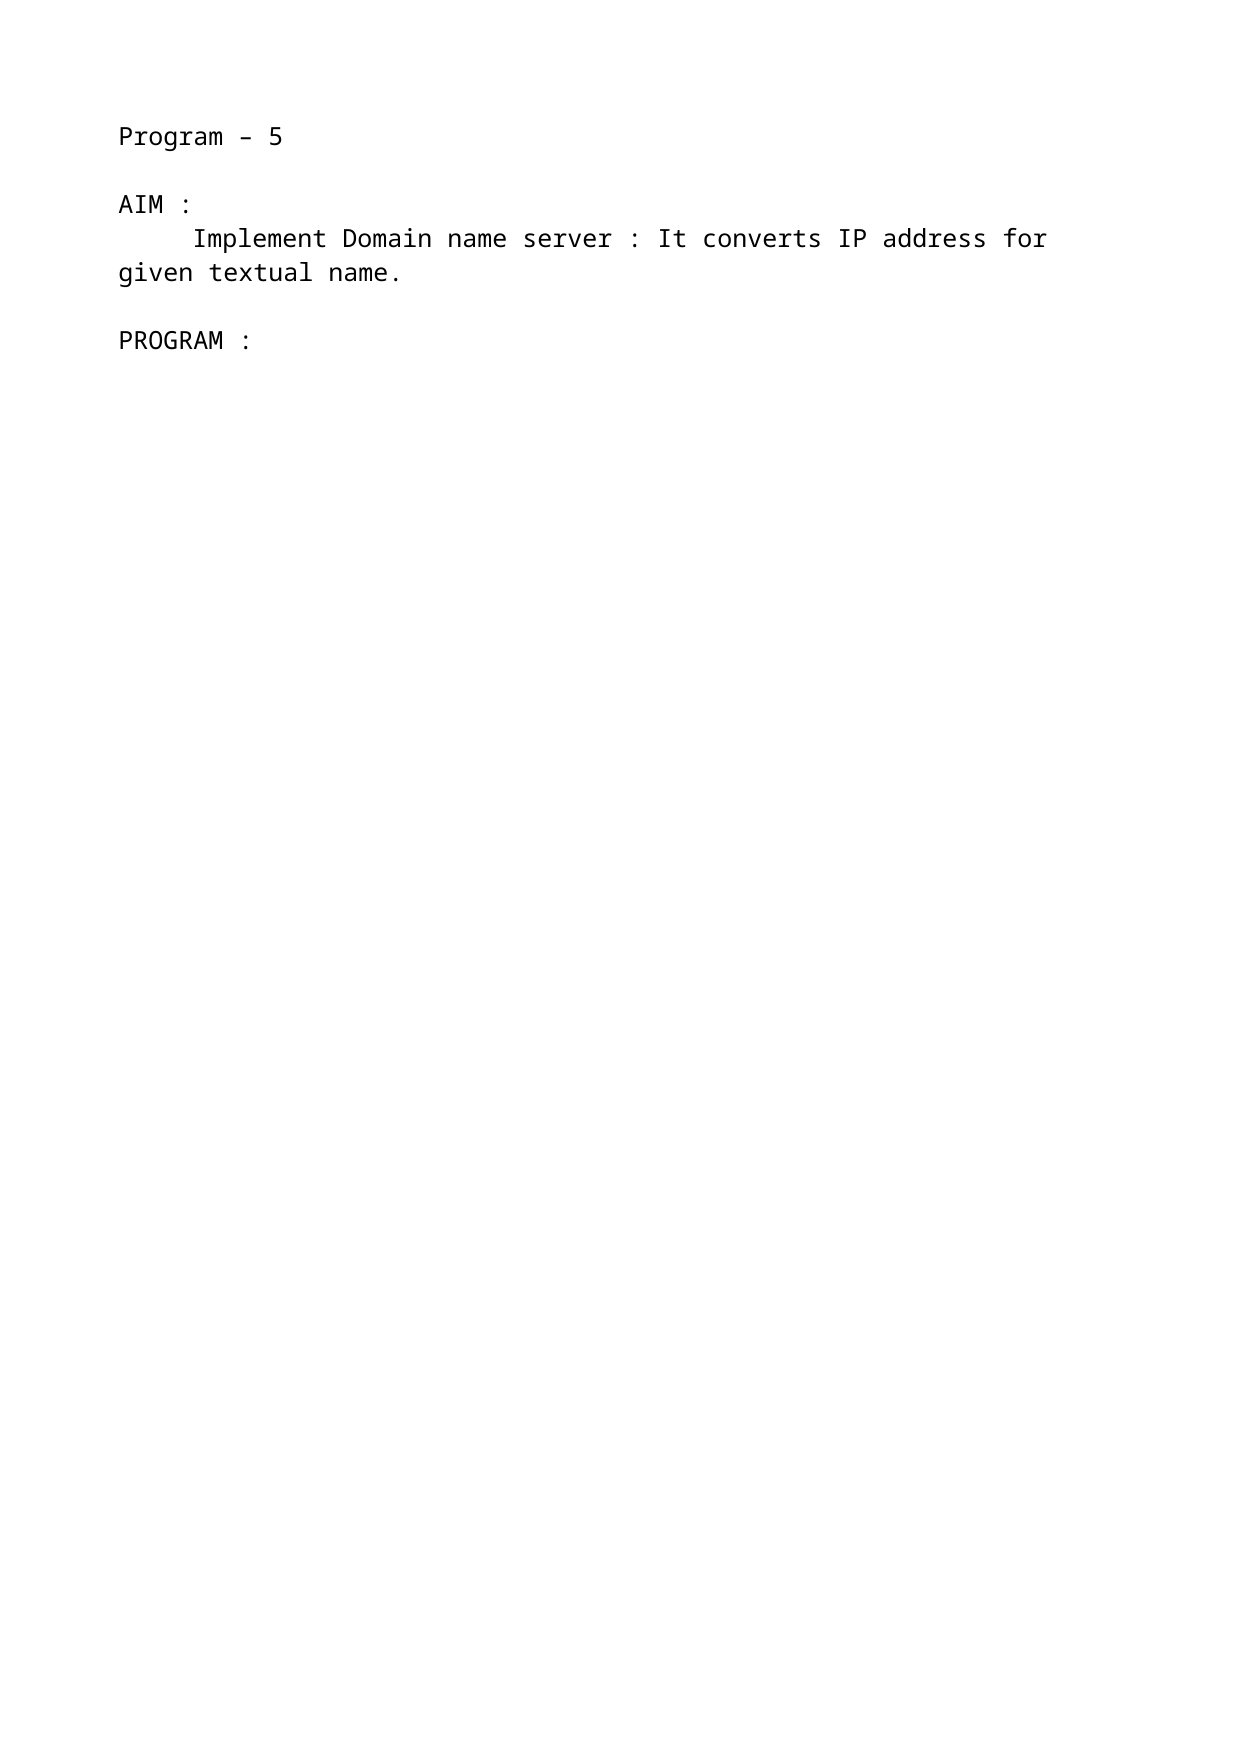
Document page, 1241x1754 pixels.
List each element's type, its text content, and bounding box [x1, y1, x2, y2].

text AIM : [118, 186, 1122, 220]
text Program – 5 [118, 118, 1122, 152]
text Implement Domain name server : It converts IP address for given textual name. [118, 220, 1122, 288]
text PROGRAM : [118, 322, 1122, 357]
